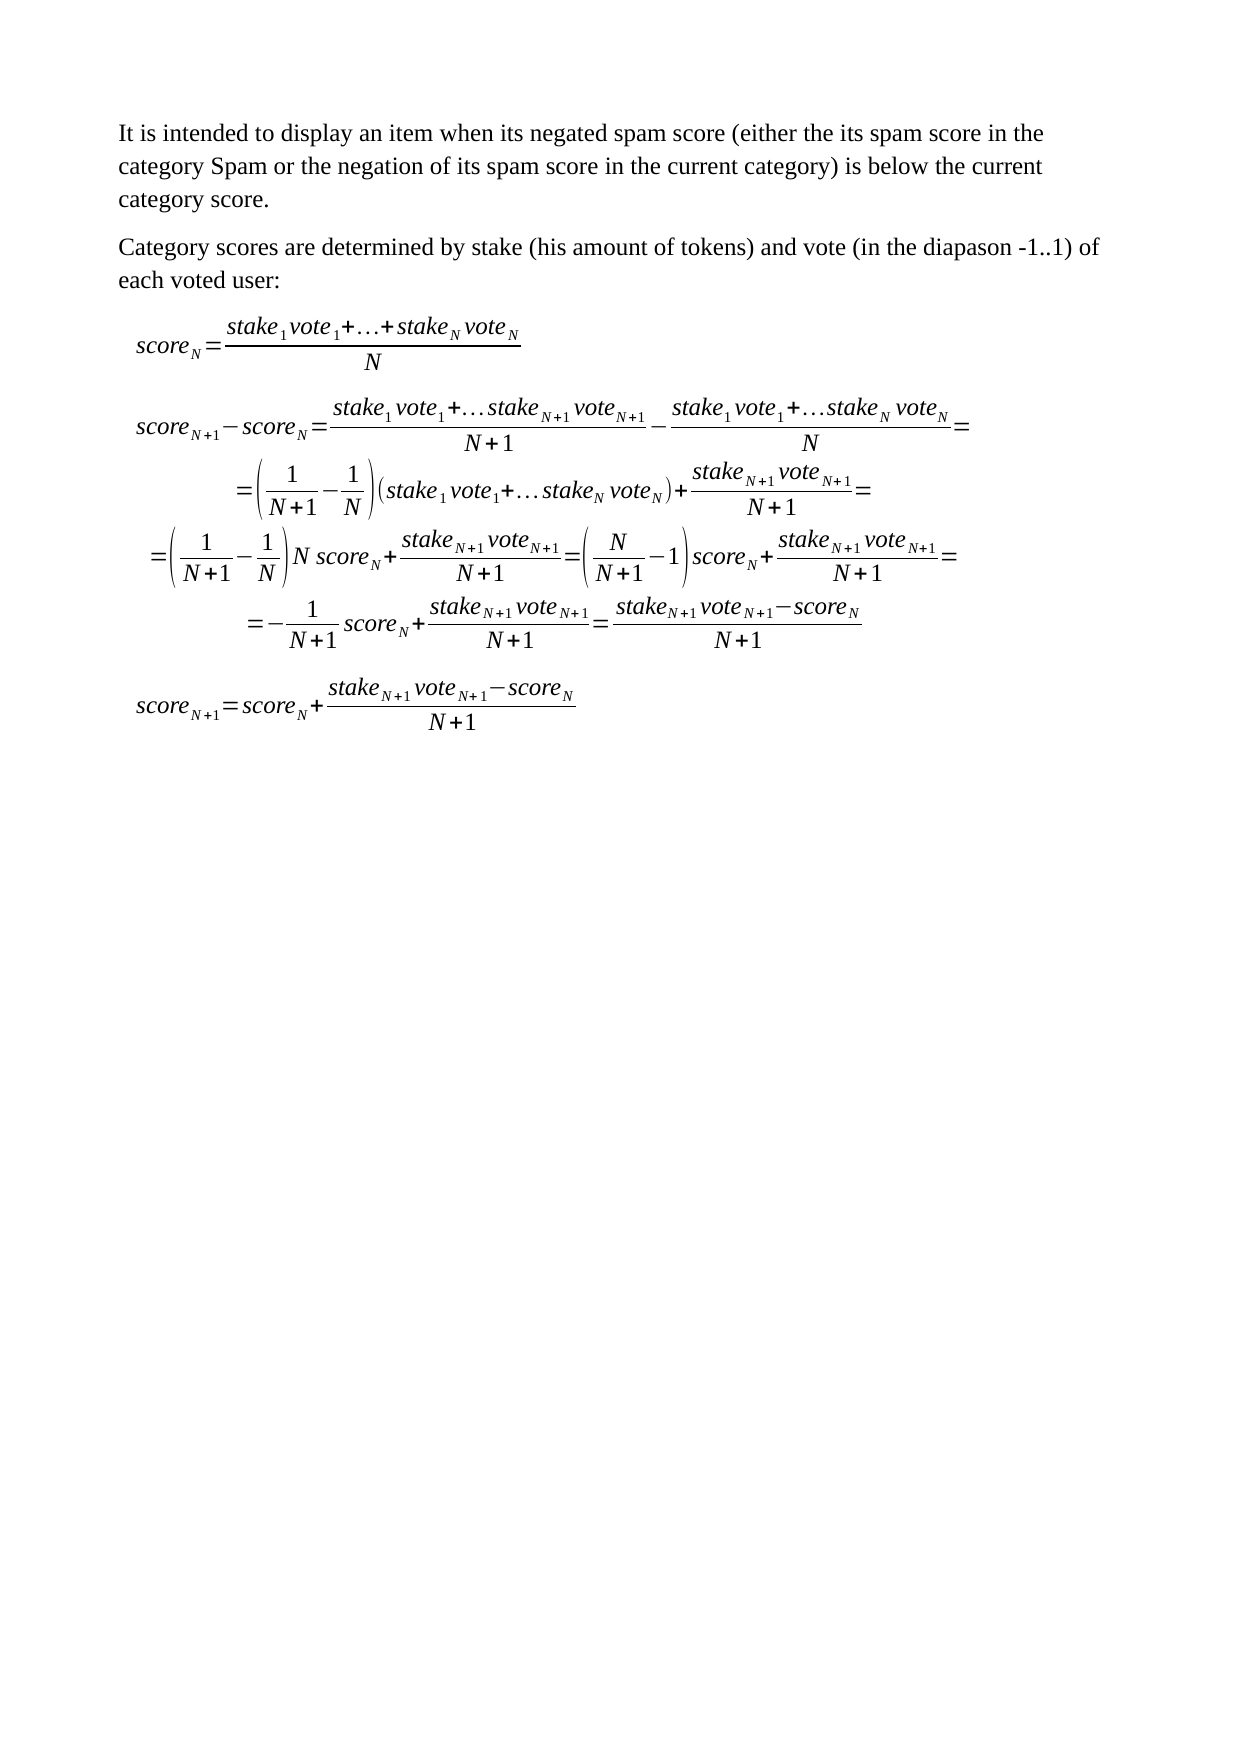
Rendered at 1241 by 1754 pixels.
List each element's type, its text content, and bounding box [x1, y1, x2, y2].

text It is intended to display an item when its negated spam score (either the its spam score in the category Spam or the negation of its spam score in the current category) is below the current category score. [118, 118, 1122, 213]
text Category scores are determined by stake (his amount of tokens) and vote (in the diapason -1..1) of each voted user: [118, 232, 1122, 293]
